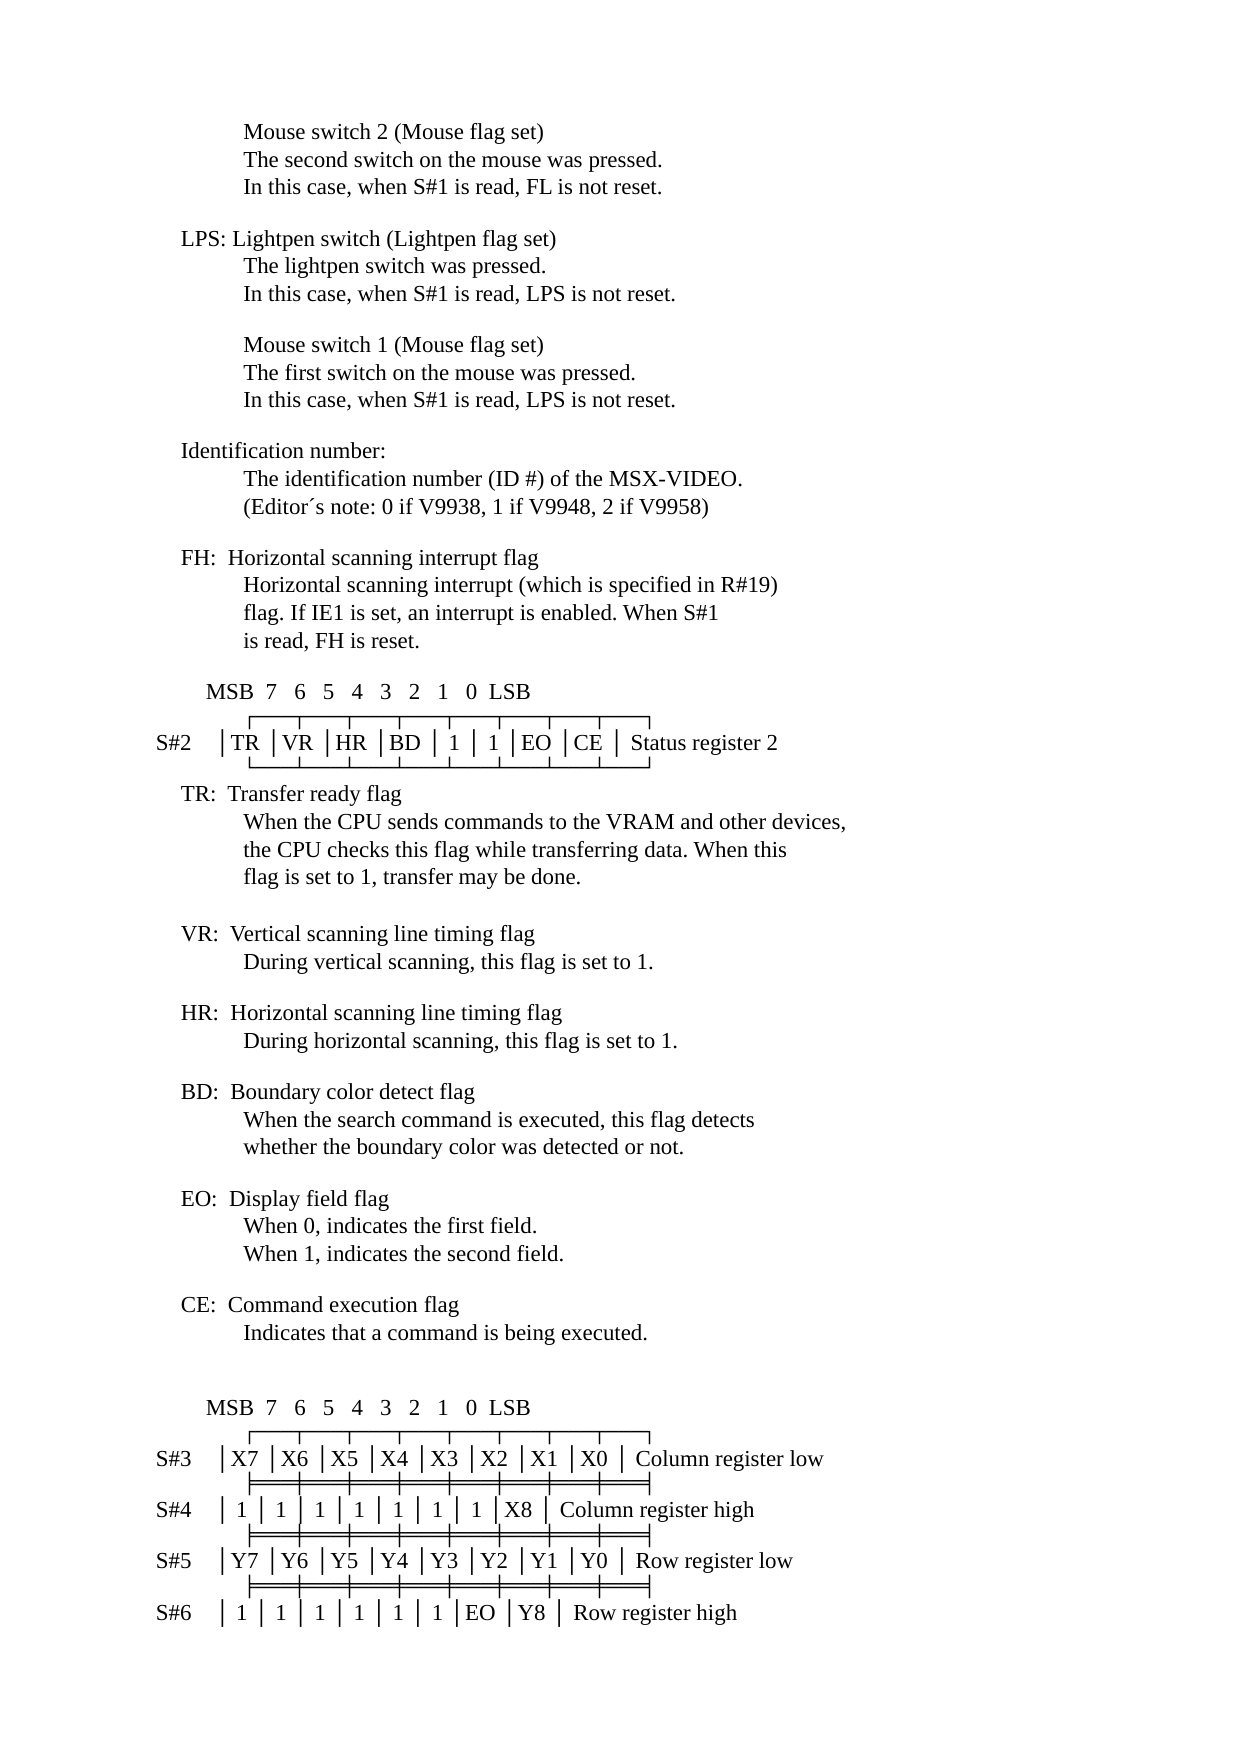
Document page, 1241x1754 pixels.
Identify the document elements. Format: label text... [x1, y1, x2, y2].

text S#2 │TR │VR │HR │BD │ 1 │ 1 │EO │CE │ Status register 2 [118, 729, 221, 757]
text S#4 │ 1 │ 1 │ 1 │ 1 │ 1 │ 1 │ 1 │X8 │ Column register high [496, 1496, 544, 1524]
text S#3 │X7 │X6 │X5 │X4 │X3 │X2 │X1 │X0 │ Column register low [522, 1445, 570, 1472]
text FH: Horizontal scanning interrupt flag [118, 544, 1122, 572]
text ╞═══╪═══╪═══╪═══╪═══╪═══╪═══╪═══╡ [650, 1575, 1122, 1598]
text VR: Vertical scanning line timing flag [118, 920, 1122, 948]
text In this case, when S#1 is read, LPS is not reset. [118, 280, 1122, 307]
text During horizontal scanning, this flag is set to 1. [118, 1027, 1122, 1054]
text HR: Horizontal scanning line timing flag [118, 999, 1122, 1027]
text S#6 │ 1 │ 1 │ 1 │ 1 │ 1 │ 1 │EO │Y8 │ Row register high [118, 1598, 1122, 1626]
text S#5 │Y7 │Y6 │Y5 │Y4 │Y3 │Y2 │Y1 │Y0 │ Row register low [622, 1547, 1122, 1575]
text ╞═══╪═══╪═══╪═══╪═══╪═══╪═══╪═══╡ [118, 1472, 1122, 1496]
text BD: Boundary color detect flag [118, 1078, 1122, 1106]
text S#3 │X7 │X6 │X5 │X4 │X3 │X2 │X1 │X0 │ Column register low [323, 1445, 371, 1472]
text ╞═══╪═══╪═══╪═══╪═══╪═══╪═══╪═══╡ [650, 1524, 1122, 1547]
text S#5 │Y7 │Y6 │Y5 │Y4 │Y3 │Y2 │Y1 │Y0 │ Row register low [422, 1547, 470, 1575]
text When 1, indicates the second field. [118, 1240, 1122, 1267]
text (Editor´s note: 0 if V9938, 1 if V9948, 2 if V9958) [118, 493, 1122, 520]
text Mouse switch 2 (Mouse flag set) [118, 118, 1122, 146]
text S#3 │X7 │X6 │X5 │X4 │X3 │X2 │X1 │X0 │ Column register low [118, 1445, 221, 1472]
text When the CPU sends commands to the VRAM and other devices, [118, 808, 1122, 836]
text In this case, when S#1 is read, FL is not reset. [118, 173, 1122, 201]
text Indicates that a command is being executed. [118, 1319, 1122, 1346]
text Horizontal scanning interrupt (which is specified in R#19) [118, 572, 1122, 599]
text EO: Display field flag [118, 1184, 1122, 1212]
text flag is set to 1, transfer may be done. [118, 863, 1122, 891]
text S#2 │TR │VR │HR │BD │ 1 │ 1 │EO │CE │ Status register 2 [617, 729, 1122, 757]
text The second switch on the mouse was pressed. [118, 146, 1122, 173]
text CE: Command execution flag [118, 1291, 1122, 1319]
text The identification number (ID #) of the MSX-VIDEO. [118, 465, 1122, 493]
text Mouse switch 1 (Mouse flag set) [118, 331, 1122, 359]
text flag. If IE1 is set, an interrupt is enabled. When S#1 [118, 599, 1122, 627]
text S#3 │X7 │X6 │X5 │X4 │X3 │X2 │X1 │X0 │ Column register low [223, 1445, 271, 1472]
text The first switch on the mouse was pressed. [118, 359, 1122, 386]
text the CPU checks this flag while transferring data. When this [118, 836, 1122, 863]
text S#5 │Y7 │Y6 │Y5 │Y4 │Y3 │Y2 │Y1 │Y0 │ Row register low [572, 1547, 620, 1575]
text ┌───┬───┬───┬───┬───┬───┬───┬───┐ [118, 706, 1122, 729]
text whether the boundary color was detected or not. [118, 1133, 1122, 1161]
text S#3 │X7 │X6 │X5 │X4 │X3 │X2 │X1 │X0 │ Column register low [373, 1445, 420, 1472]
text During vertical scanning, this flag is set to 1. [118, 948, 1122, 976]
text ╞═══╪═══╪═══╪═══╪═══╪═══╪═══╪═══╡ [118, 1524, 249, 1547]
text S#5 │Y7 │Y6 │Y5 │Y4 │Y3 │Y2 │Y1 │Y0 │ Row register low [522, 1547, 570, 1575]
text S#5 │Y7 │Y6 │Y5 │Y4 │Y3 │Y2 │Y1 │Y0 │ Row register low [472, 1547, 520, 1575]
text is read, FH is reset. [118, 627, 1122, 654]
text S#5 │Y7 │Y6 │Y5 │Y4 │Y3 │Y2 │Y1 │Y0 │ Row register low [323, 1547, 371, 1575]
text S#2 │TR │VR │HR │BD │ 1 │ 1 │EO │CE │ Status register 2 [381, 729, 433, 757]
text S#2 │TR │VR │HR │BD │ 1 │ 1 │EO │CE │ Status register 2 [274, 729, 326, 757]
text The lightpen switch was pressed. [118, 252, 1122, 280]
text S#2 │TR │VR │HR │BD │ 1 │ 1 │EO │CE │ Status register 2 [513, 729, 564, 757]
text LPS: Lightpen switch (Lightpen flag set) [118, 224, 1122, 252]
text When 0, indicates the first field. [118, 1212, 1122, 1240]
text TR: Transfer ready flag [118, 781, 1122, 808]
text S#3 │X7 │X6 │X5 │X4 │X3 │X2 │X1 │X0 │ Column register low [622, 1445, 1122, 1472]
text S#5 │Y7 │Y6 │Y5 │Y4 │Y3 │Y2 │Y1 │Y0 │ Row register low [373, 1547, 420, 1575]
text └───┴───┴───┴───┴───┴───┴───┴───┘ [118, 757, 1122, 781]
text MSB 7 6 5 4 3 2 1 0 LSB [118, 678, 1122, 706]
text S#5 │Y7 │Y6 │Y5 │Y4 │Y3 │Y2 │Y1 │Y0 │ Row register low [273, 1547, 321, 1575]
text ┌───┬───┬───┬───┬───┬───┬───┬───┐ [118, 1421, 1122, 1445]
text S#3 │X7 │X6 │X5 │X4 │X3 │X2 │X1 │X0 │ Column register low [422, 1445, 470, 1472]
text S#4 │ 1 │ 1 │ 1 │ 1 │ 1 │ 1 │ 1 │X8 │ Column register high [118, 1496, 221, 1524]
text In this case, when S#1 is read, LPS is not reset. [118, 386, 1122, 414]
text S#2 │TR │VR │HR │BD │ 1 │ 1 │EO │CE │ Status register 2 [566, 729, 615, 757]
text ╞═══╪═══╪═══╪═══╪═══╪═══╪═══╪═══╡ [118, 1575, 249, 1598]
text MSB 7 6 5 4 3 2 1 0 LSB [118, 1393, 1122, 1421]
text S#3 │X7 │X6 │X5 │X4 │X3 │X2 │X1 │X0 │ Column register low [572, 1445, 620, 1472]
text S#5 │Y7 │Y6 │Y5 │Y4 │Y3 │Y2 │Y1 │Y0 │ Row register low [118, 1547, 221, 1575]
text Identification number: [118, 437, 1122, 465]
text S#4 │ 1 │ 1 │ 1 │ 1 │ 1 │ 1 │ 1 │X8 │ Column register high [546, 1496, 1122, 1524]
text S#3 │X7 │X6 │X5 │X4 │X3 │X2 │X1 │X0 │ Column register low [472, 1445, 520, 1472]
text When the search command is executed, this flag detects [118, 1106, 1122, 1133]
text S#2 │TR │VR │HR │BD │ 1 │ 1 │EO │CE │ Status register 2 [223, 729, 272, 757]
text S#2 │TR │VR │HR │BD │ 1 │ 1 │EO │CE │ Status register 2 [328, 729, 379, 757]
text S#5 │Y7 │Y6 │Y5 │Y4 │Y3 │Y2 │Y1 │Y0 │ Row register low [223, 1547, 271, 1575]
text S#3 │X7 │X6 │X5 │X4 │X3 │X2 │X1 │X0 │ Column register low [273, 1445, 321, 1472]
